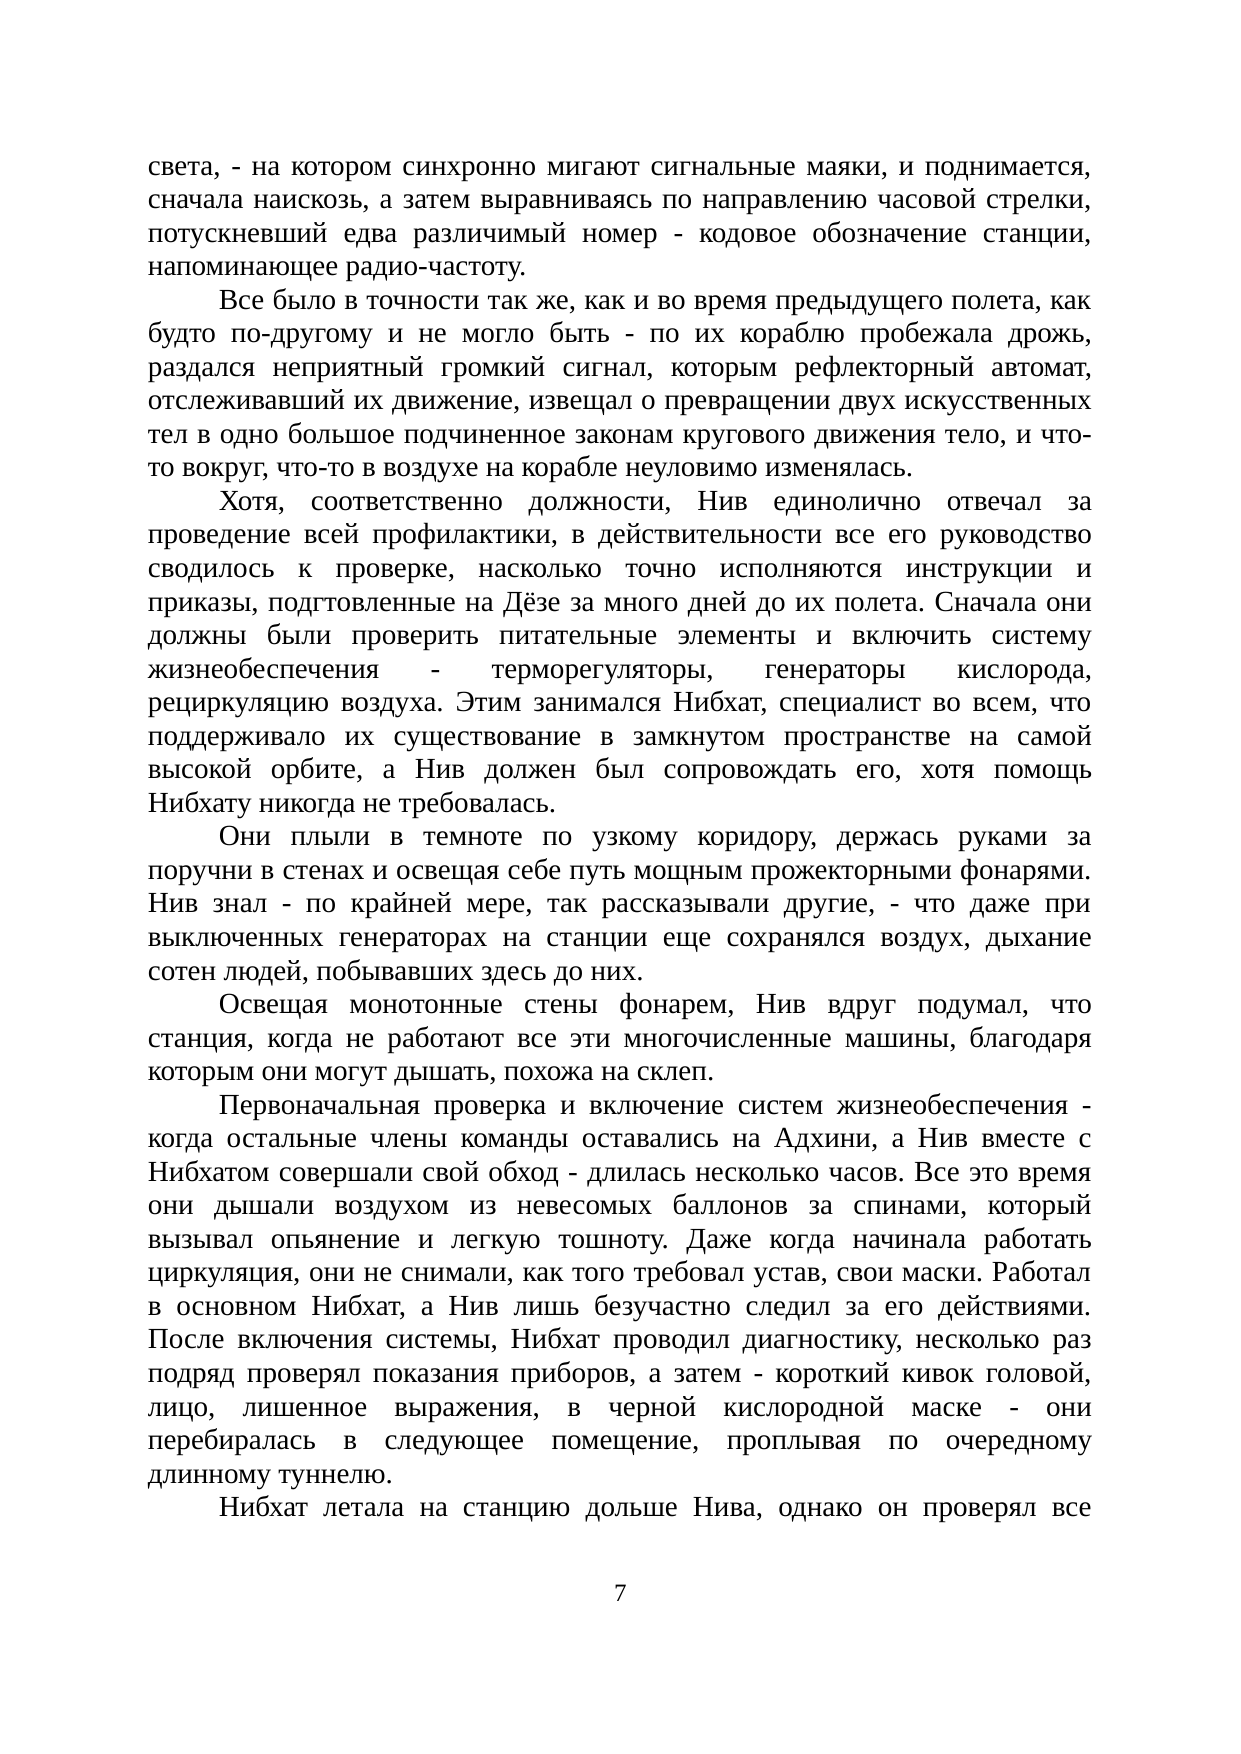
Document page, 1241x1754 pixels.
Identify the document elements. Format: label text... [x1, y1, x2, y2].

text Они плыли в темноте по узкому коридору, держась руками за поручни в стенах и освещая себе путь мощным прожекторными фонарями. Нив знал - по крайней мере, так рассказывали другие, - что даже при выключенных генераторах на станции еще сохранялся воздух, дыхание сотен людей, побывавших здесь до них. [148, 818, 1093, 986]
text Освещая монотонные стены фонарем, Нив вдруг подумал, что станция, когда не работают все эти многочисленные машины, благодаря которым они могут дышать, похожа на склеп. [148, 986, 1093, 1087]
text света, - на котором синхронно мигают сигнальные маяки, и поднимается, сначала наискозь, а затем выравниваясь по направлению часовой стрелки, потускневший едва различимый номер - кодовое обозначение станции, напоминающее радио-частоту. [148, 148, 1093, 282]
text Хотя, соответственно должности, Нив единолично отвечал за проведение всей профилактики, в действительности все его руководство сводилось к проверке, насколько точно исполняются инструкции и приказы, подгтовленные на Дёзе за много дней до их полета. Сначала они должны были проверить питательные элементы и включить систему жизнеобеспечения - терморегуляторы, генераторы кислорода, рециркуляцию воздуха. Этим занимался Нибхат, специалист во всем, что поддерживало их существование в замкнутом пространстве на самой высокой орбите, а Нив должен был сопровождать его, хотя помощь Нибхату никогда не требовалась. [148, 483, 1093, 818]
text Первоначальная проверка и включение систем жизнеобеспечения - когда остальные члены команды оставались на Адхини, а Нив вместе с Нибхатом совершали свой обход - длилась несколько часов. Все это время они дышали воздухом из невесомых баллонов за спинами, который вызывал опьянение и легкую тошноту. Даже когда начинала работать циркуляция, они не снимали, как того требовал устав, свои маски. Работал в основном Нибхат, а Нив лишь безучастно следил за его действиями. После включения системы, Нибхат проводил диагностику, несколько раз подряд проверял показания приборов, а затем - короткий кивок головой, лицо, лишенное выражения, в черной кислородной маске - они перебиралась в следующее помещение, проплывая по очередному длинному туннелю. [148, 1087, 1093, 1489]
text Все было в точности так же, как и во время предыдущего полета, как будто по-другому и не могло быть - по их кораблю пробежала дрожь, раздался неприятный громкий сигнал, которым рефлекторный автомат, отслеживавший их движение, извещал о превращении двух искусственных тел в одно большое подчиненное законам кругового движения тело, и что-то вокруг, что-то в воздухе на корабле неуловимо изменялась. [148, 282, 1093, 483]
text Нибхат летала на станцию дольше Нива, однако он проверял все [148, 1489, 1093, 1523]
